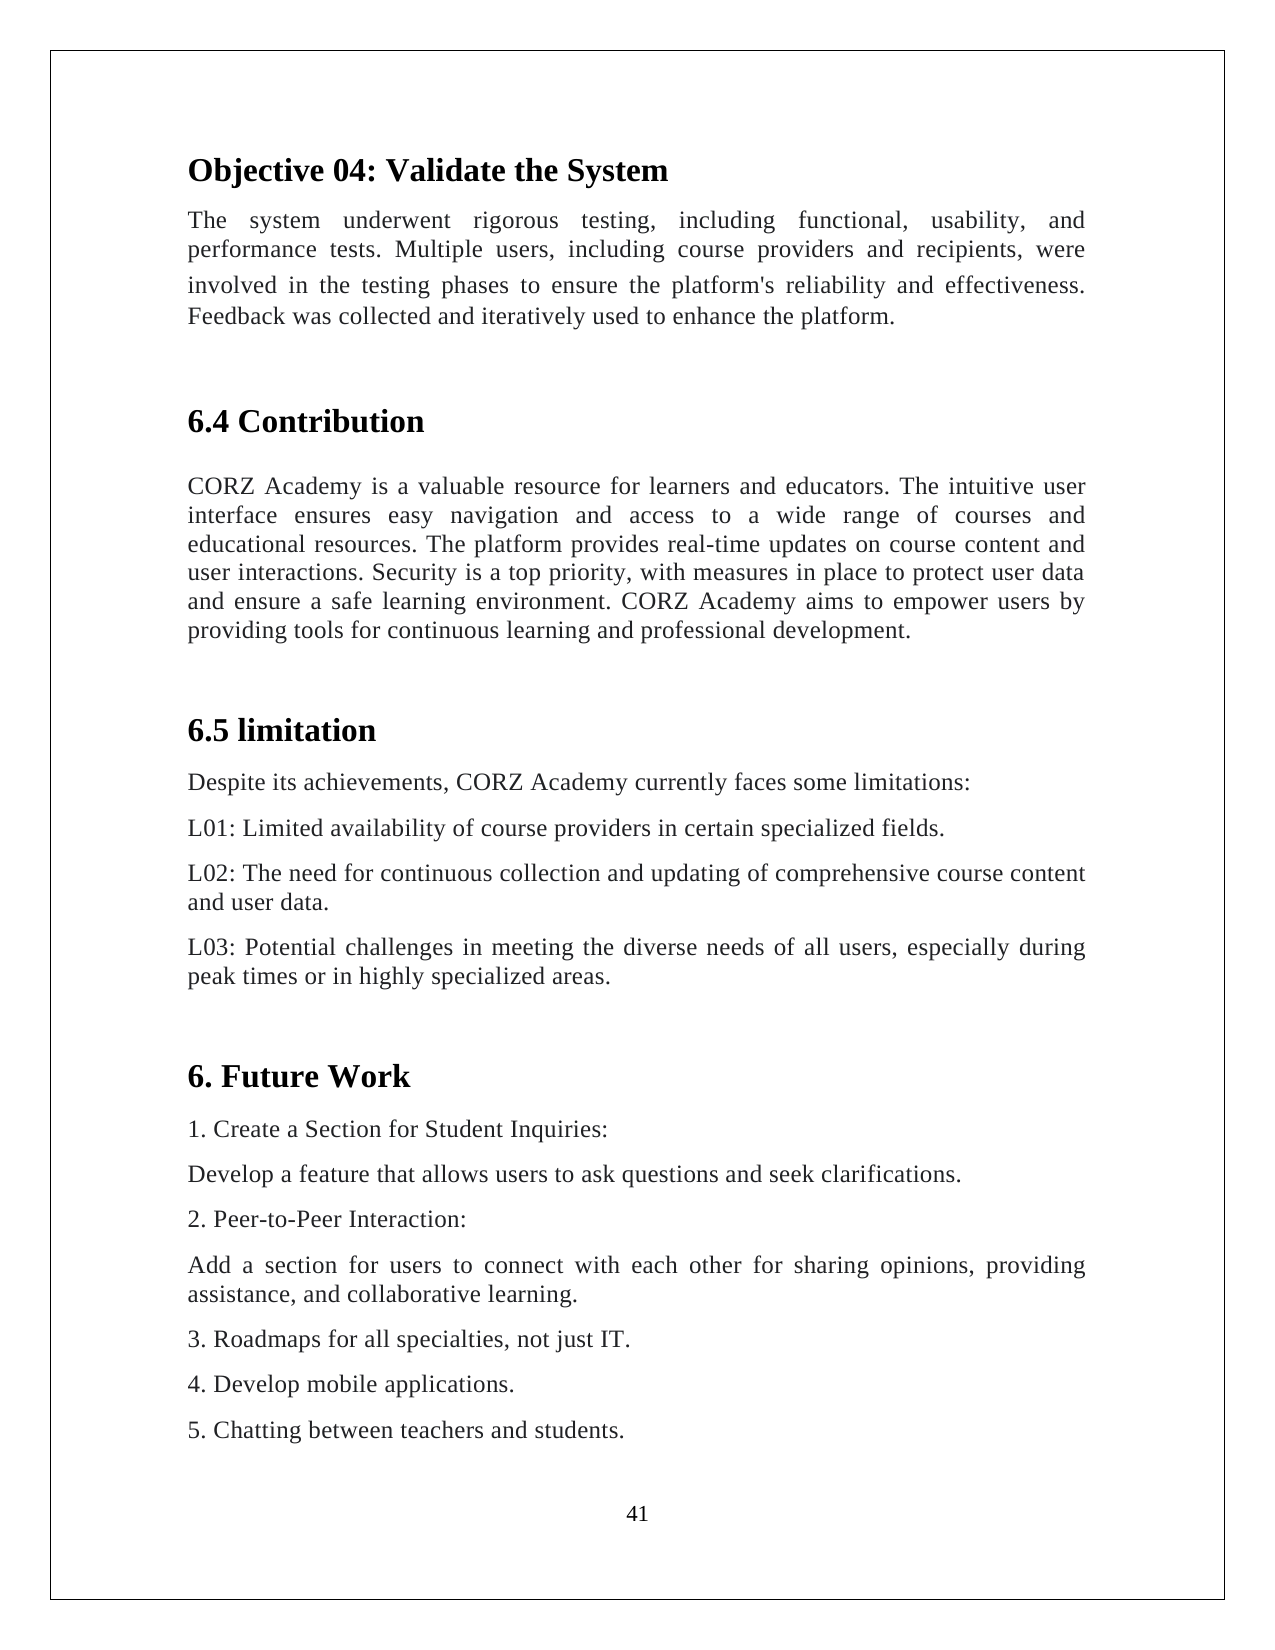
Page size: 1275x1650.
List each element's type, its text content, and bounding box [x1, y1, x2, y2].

text Objective 04: Validate the System [187, 150, 1087, 188]
text L03: Potential challenges in meeting the diverse needs of all users, especially during peak times or in highly specialized areas. [187, 932, 1087, 990]
text Despite its achievements, CORZ Academy currently faces some limitations: [187, 767, 1087, 796]
subtitle 6.4 Contribution [187, 401, 1087, 439]
text 4. Develop mobile applications. [187, 1369, 1087, 1398]
text 5. Chatting between teachers and students. [187, 1415, 1087, 1444]
text L01: Limited availability of course providers in certain specialized fields. [187, 813, 1087, 842]
text 3. Roadmaps for all specialties, not just IT. [187, 1324, 1087, 1353]
text Develop a feature that allows users to ask questions and seek clarifications. [187, 1159, 1087, 1188]
subtitle 6. Future Work [187, 1056, 1087, 1094]
subtitle 6.5 limitation [187, 710, 1087, 748]
text L02: The need for continuous collection and updating of comprehensive course content and user data. [187, 858, 1087, 916]
text The system underwent rigorous testing, including functional, usability, and performance tests. Multiple users, including course providers and recipients, were involved in the testing phases to ensure the platform's reliability and effectiveness. Feedback was collected and iteratively used to enhance the platform. [187, 205, 1087, 329]
text 1. Create a Section for Student Inquiries: [187, 1114, 1087, 1142]
text 2. Peer-to-Peer Interaction: [187, 1204, 1087, 1233]
text CORZ Academy is a valuable resource for learners and educators. The intuitive user interface ensures easy navigation and access to a wide range of courses and educational resources. The platform provides real-time updates on course content and user interactions. Security is a top priority, with measures in place to protect user data and ensure a safe learning environment. CORZ Academy aims to empower users by providing tools for continuous learning and professional development. [187, 471, 1087, 644]
text Add a section for users to connect with each other for sharing opinions, providing assistance, and collaborative learning. [187, 1250, 1087, 1307]
